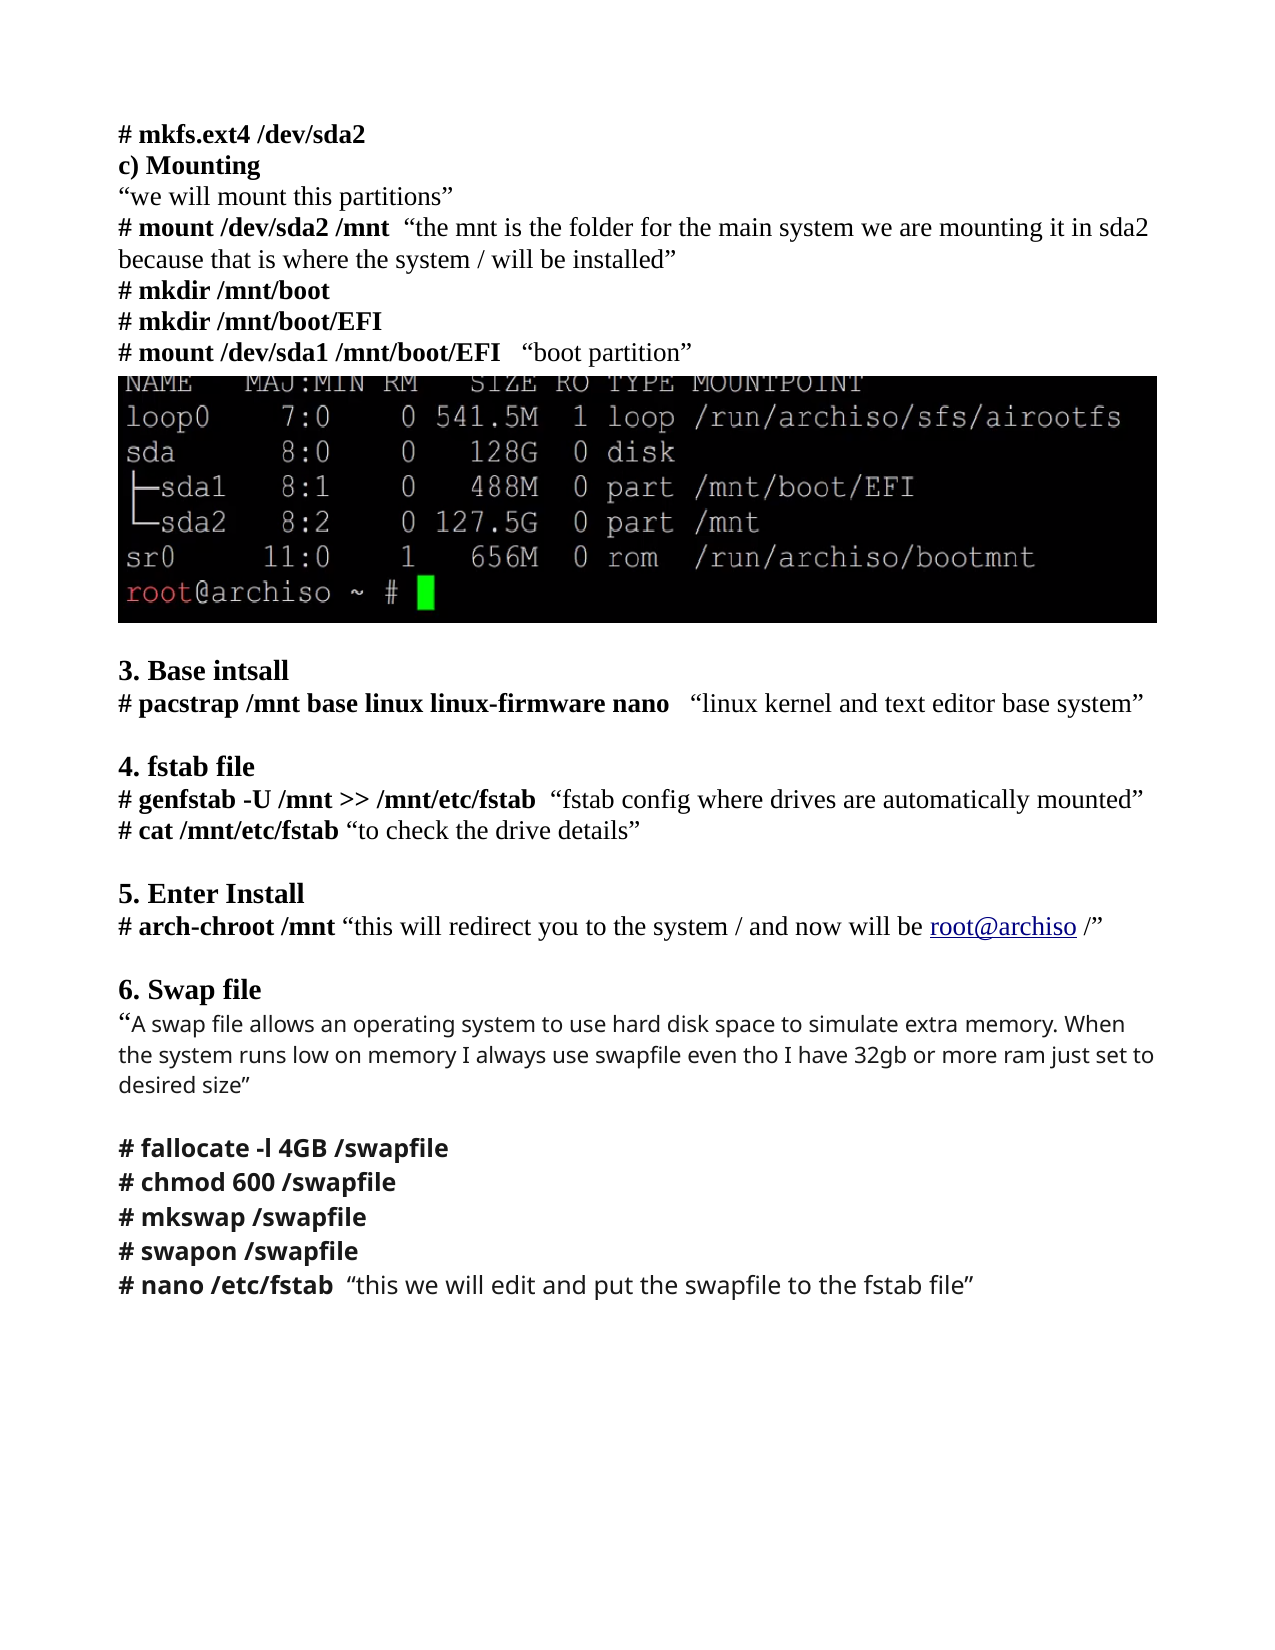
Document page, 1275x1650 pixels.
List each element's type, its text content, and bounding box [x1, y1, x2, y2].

text 6. Swap file [118, 972, 1157, 1006]
text “we will mount this partitions” [118, 180, 1157, 212]
picture [118, 376, 1157, 623]
text # mount /dev/sda1 /mnt/boot/EFI “boot partition” [118, 336, 1157, 367]
text # cat /mnt/etc/fstab “to check the drive details” [118, 814, 1157, 845]
text # arch-chroot /mnt “this will redirect you to the system / and now will be root@archiso /” [118, 910, 1157, 941]
text # mount /dev/sda2 /mnt “the mnt is the folder for the main system we are mounting it in sda2 because that is where the system / will be installed” [118, 212, 1157, 274]
text # nano /etc/fstab “this we will edit and put the swapfile to the fstab file” [118, 1267, 1157, 1301]
text c) Mounting [118, 149, 1157, 180]
text “A swap file allows an operating system to use hard disk space to simulate extra memory. When the system runs low on memory I always use swapfile even tho I have 32gb or more ram just set to desired size” [118, 1006, 1157, 1101]
text # genfstab -U /mnt >> /mnt/etc/fstab “fstab config where drives are automatically mounted” [118, 783, 1157, 814]
text # mkfs.ext4 /dev/sda2 [118, 118, 1157, 149]
text # chmod 600 /swapfile [118, 1165, 1157, 1199]
text 4. fstab file [118, 749, 1157, 783]
text # mkdir /mnt/boot/EFI [118, 305, 1157, 336]
text # mkdir /mnt/boot [118, 274, 1157, 305]
text # swapon /swapfile [118, 1233, 1157, 1267]
text # pacstrap /mnt base linux linux-firmware nano “linux kernel and text editor base system” [118, 687, 1157, 718]
text # mkswap /swapfile [118, 1199, 1157, 1233]
text # fallocate -l 4GB /swapfile [118, 1131, 1157, 1165]
text 3. Base intsall [118, 653, 1157, 687]
text 5. Enter Install [118, 876, 1157, 910]
